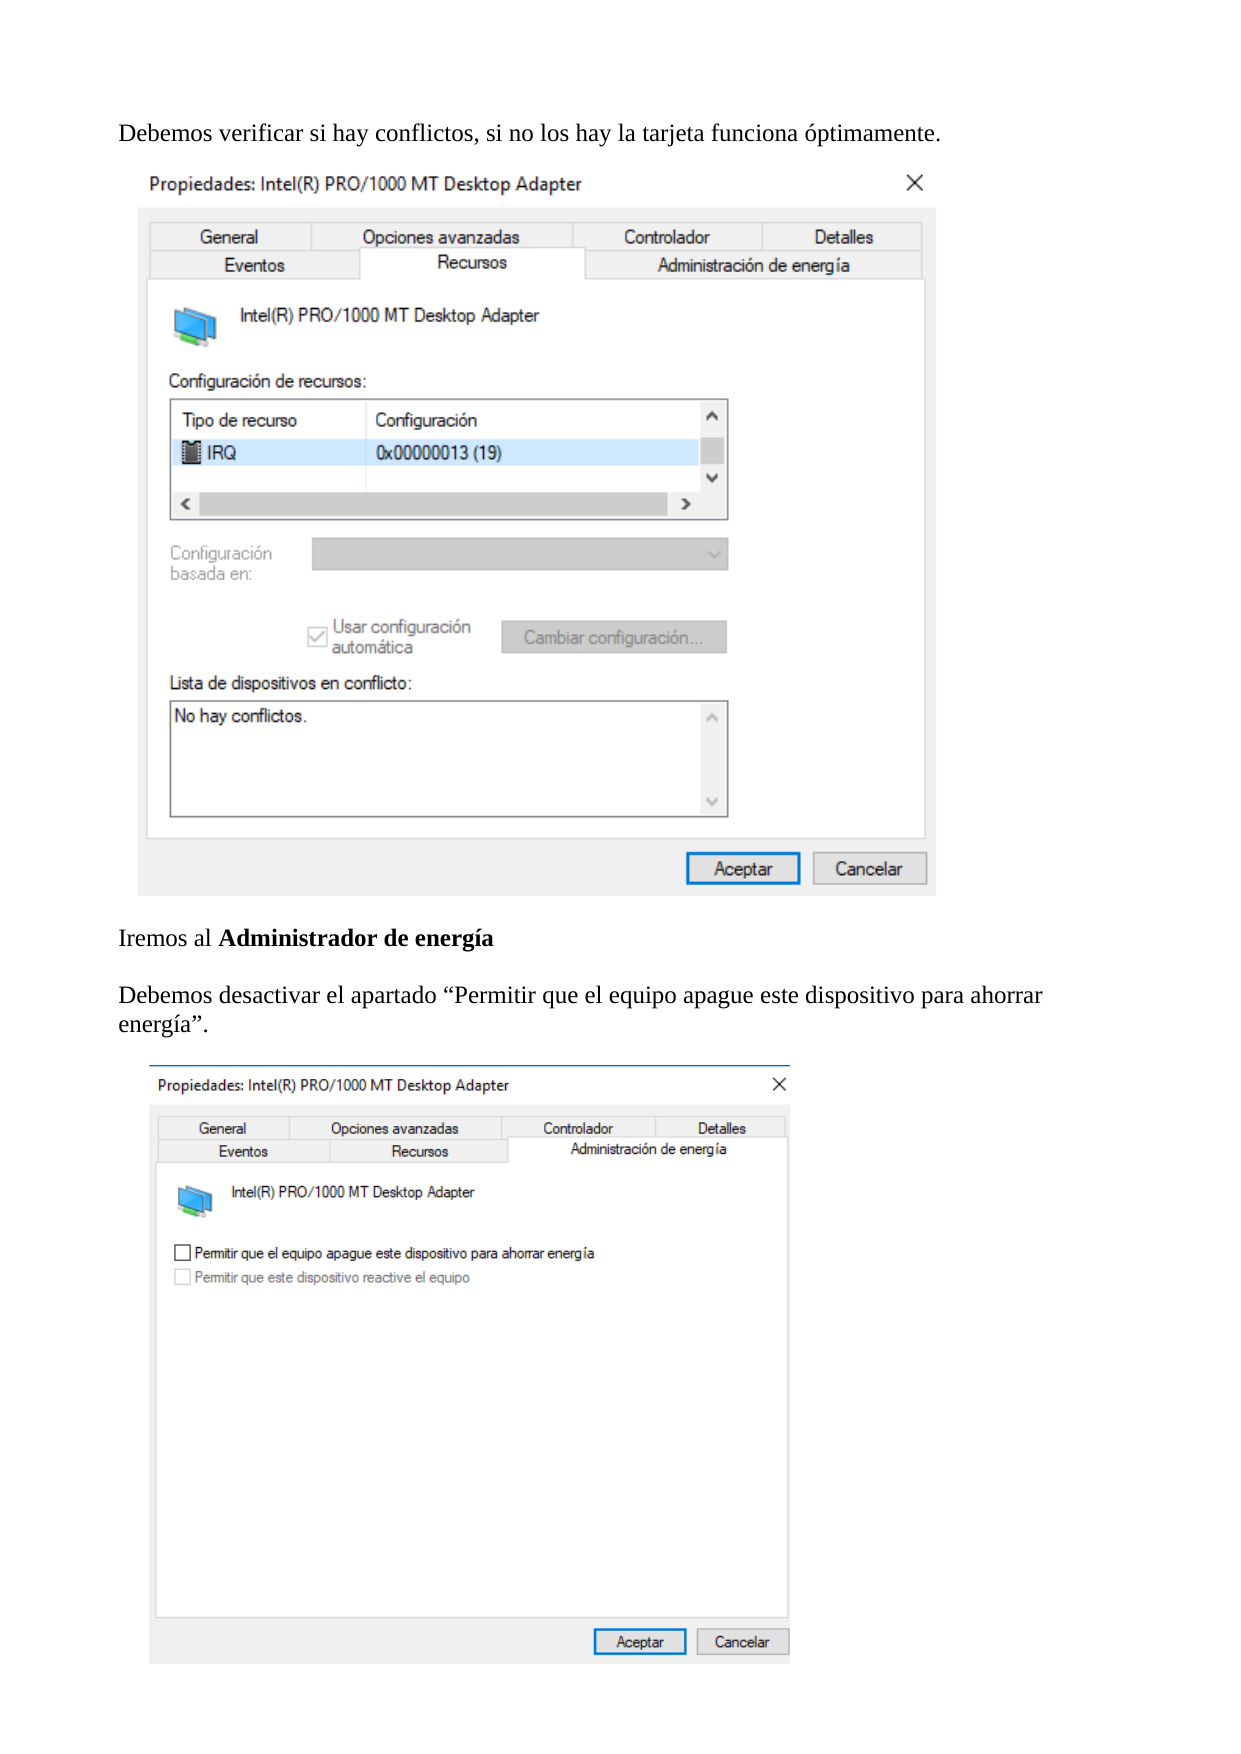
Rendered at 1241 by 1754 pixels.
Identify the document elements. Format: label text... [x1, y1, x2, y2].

text Debemos desactivar el apartado “Permitir que el equipo apague este dispositivo para ahorrar energía”. [118, 981, 1122, 1038]
text Iremos al Administrador de energía [118, 923, 1122, 952]
text Debemos verificar si hay conflictos, si no los hay la tarjeta funciona óptimamente. [118, 118, 1122, 147]
